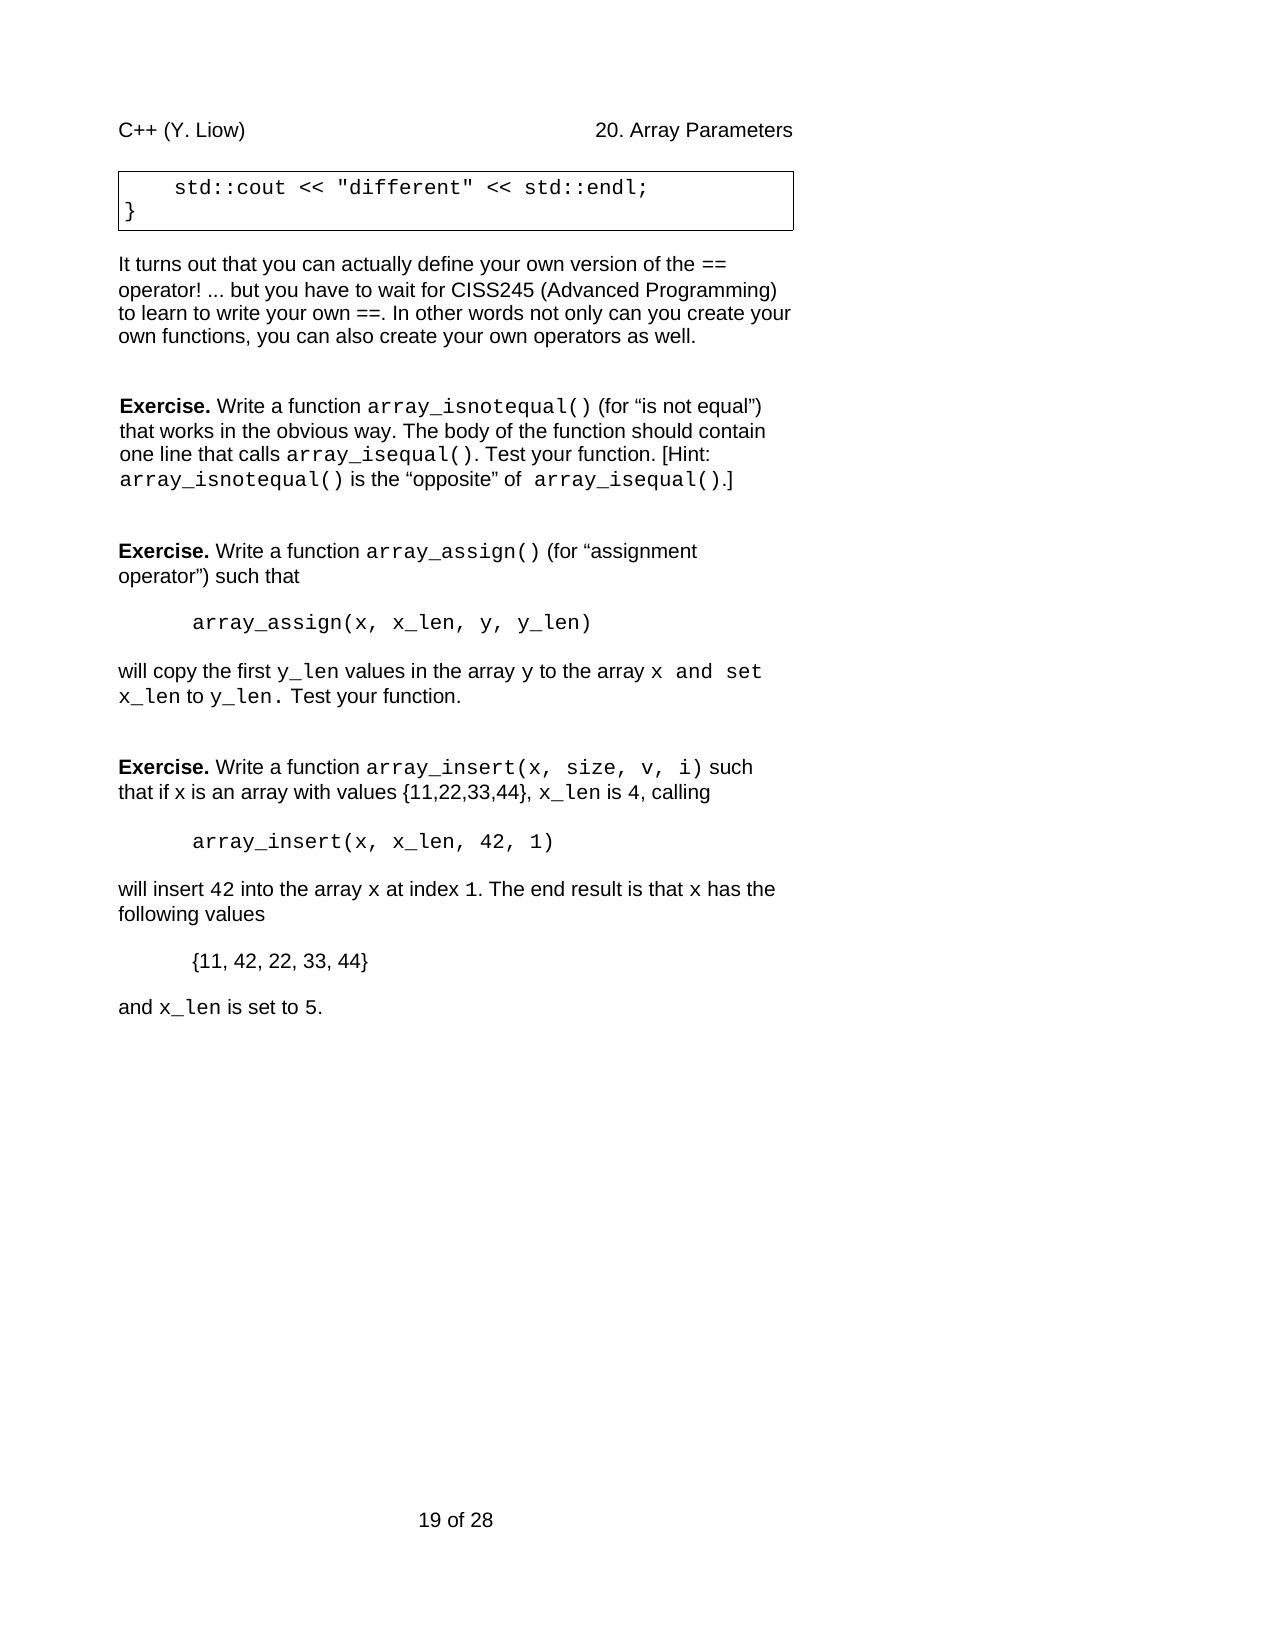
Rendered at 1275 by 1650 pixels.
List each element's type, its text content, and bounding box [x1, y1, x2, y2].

table_header std::cout << "different" << std::endl; } [119, 172, 793, 230]
text {11, 42, 22, 33, 44} [118, 949, 793, 972]
text will copy the first y_len values in the array y to the array x and set x_len to y_len. Test your function. [118, 659, 793, 709]
list Exercise. Write a function array_isnotequal() (for “is not equal”) that works in the obvious way. The body of the function should contain one line that calls array_isequal(). Test your function. [Hint: array_isnotequal() is the “opposite” of array_isequal().] [82, 394, 793, 493]
text array_insert(x, x_len, 42, 1) [118, 829, 793, 854]
text and x_len is set to 5. [118, 996, 793, 1021]
text will insert 42 into the array x at index 1. The end result is that x has the following values [118, 878, 793, 926]
text Exercise. Write a function array_assign() (for “assignment operator”) such that [118, 539, 793, 588]
text array_assign(x, x_len, y, y_len) [118, 611, 793, 636]
text It turns out that you can actually define your own version of the == operator! ... but you have to wait for CISS245 (Advanced Programming) to learn to write your own ==. In other words not only can you create your own functions, you can also create your own operators as well. [118, 253, 793, 348]
text Exercise. Write a function array_insert(x, size, v, i) such that if x is an array with values {11,22,33,44}, x_len is 4, calling [118, 756, 793, 806]
